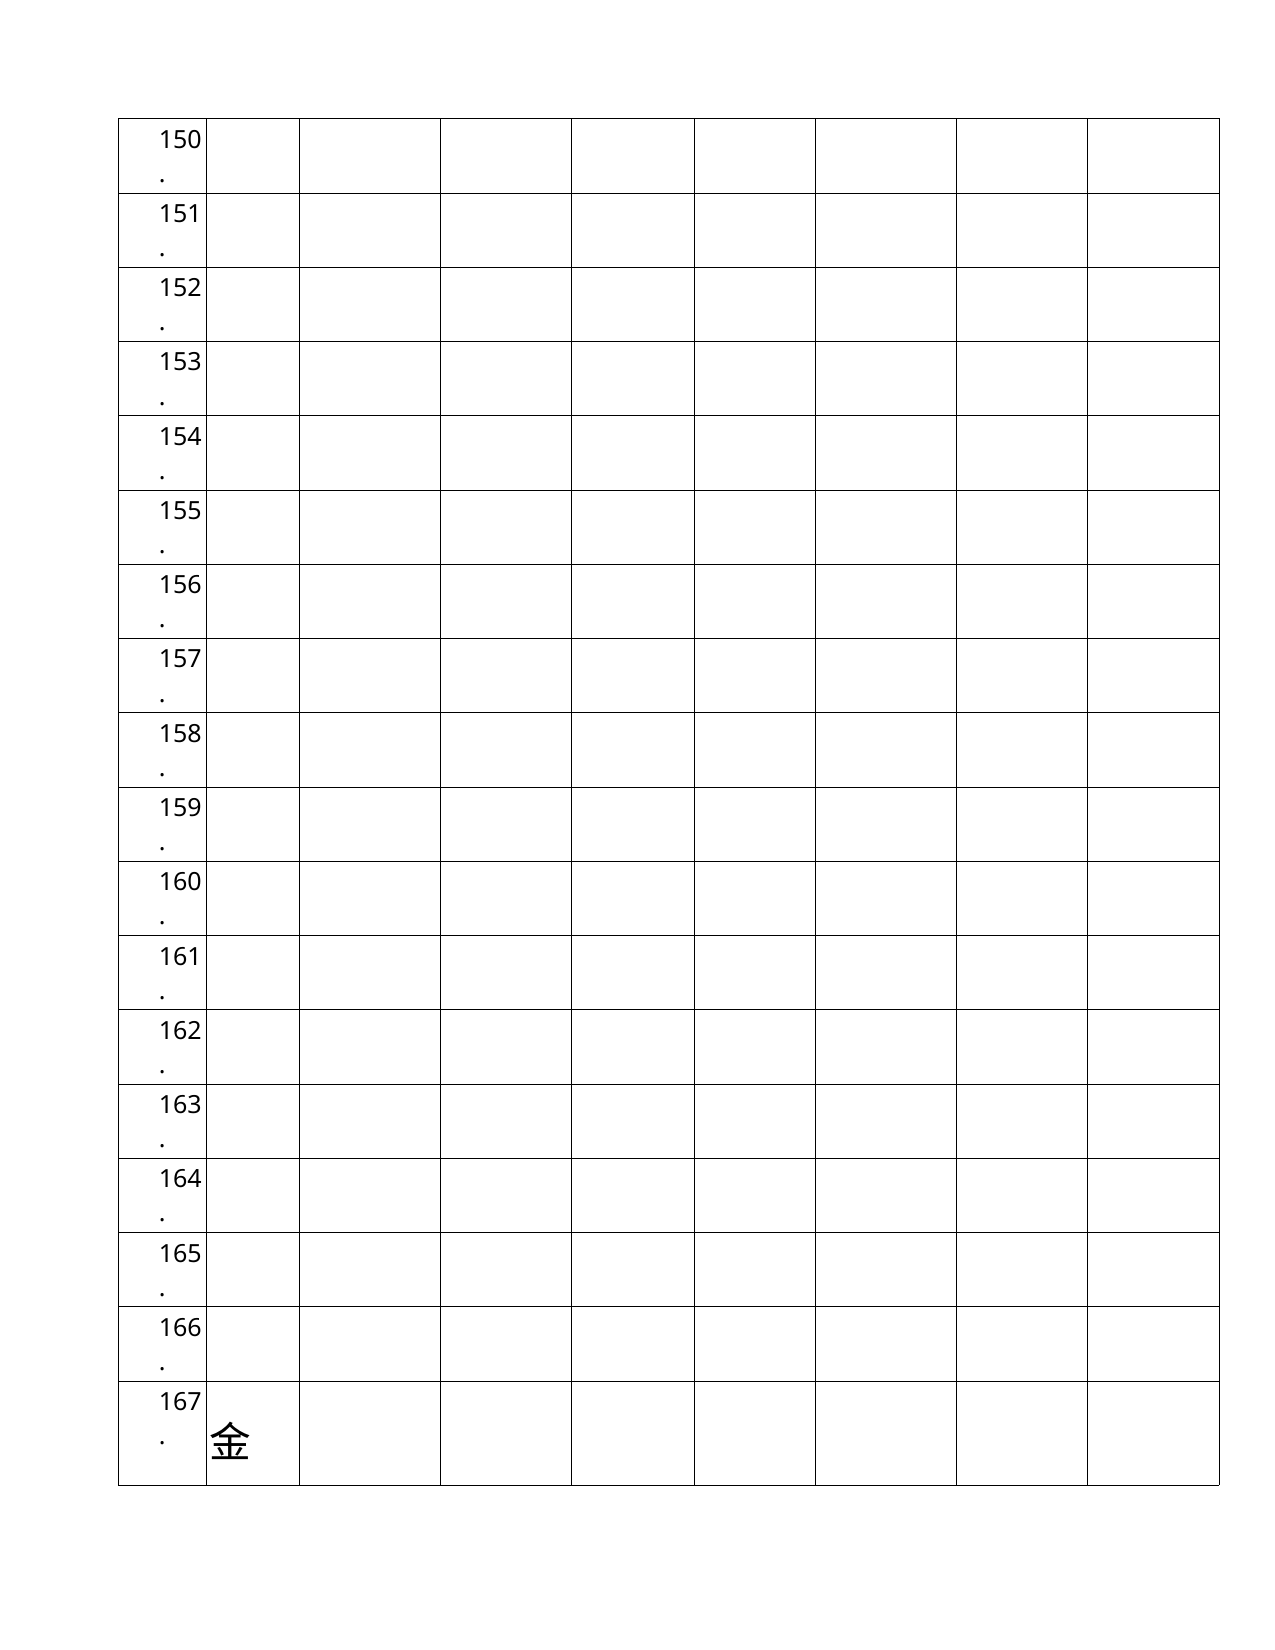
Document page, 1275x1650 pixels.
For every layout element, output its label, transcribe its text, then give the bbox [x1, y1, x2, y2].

table_cell [119, 1233, 206, 1306]
table_cell [441, 119, 571, 192]
table_cell [572, 1010, 694, 1084]
table_cell [119, 788, 206, 861]
table_cell [119, 936, 206, 1009]
table_cell [300, 713, 440, 787]
table_cell [300, 1307, 440, 1381]
table_cell [957, 565, 1087, 638]
table_cell [1088, 788, 1219, 861]
table_cell [695, 788, 815, 861]
table_cell [695, 713, 815, 787]
table_cell [207, 639, 299, 712]
table_cell [957, 491, 1087, 564]
table_cell [957, 1010, 1087, 1084]
table_cell [957, 416, 1087, 489]
table_cell [441, 788, 571, 861]
table_cell [957, 119, 1087, 192]
table_cell [119, 1085, 206, 1158]
table_cell [441, 1307, 571, 1381]
table_cell [207, 1010, 299, 1084]
table_cell [695, 1010, 815, 1084]
table_cell [816, 491, 956, 564]
table_cell [300, 194, 440, 267]
table_cell [300, 491, 440, 564]
table_cell [119, 565, 206, 638]
table_cell [957, 194, 1087, 267]
table_cell [207, 268, 299, 341]
table_cell [1088, 194, 1219, 267]
table_cell [1088, 268, 1219, 341]
table_cell [957, 788, 1087, 861]
table_cell [816, 565, 956, 638]
table_cell [572, 1159, 694, 1232]
table_cell [119, 713, 206, 787]
table_cell [441, 713, 571, 787]
table_cell [441, 1085, 571, 1158]
table_cell [207, 862, 299, 935]
table_cell [695, 491, 815, 564]
table_cell [207, 565, 299, 638]
table_cell [300, 1085, 440, 1158]
table_cell [441, 936, 571, 1009]
table_cell [957, 1159, 1087, 1232]
table_cell [816, 1010, 956, 1084]
table_cell [572, 119, 694, 192]
table_cell [957, 1085, 1087, 1158]
table_cell [119, 194, 206, 267]
table_cell [816, 194, 956, 267]
table_cell [572, 1233, 694, 1306]
table_cell [441, 565, 571, 638]
table_cell [816, 1233, 956, 1306]
table_cell [572, 1382, 694, 1485]
table_cell [300, 119, 440, 192]
table_cell [441, 342, 571, 415]
table_cell [957, 342, 1087, 415]
table_cell [816, 1382, 956, 1485]
table_cell [300, 936, 440, 1009]
table_cell [441, 416, 571, 489]
table_cell [441, 862, 571, 935]
table_cell [119, 1159, 206, 1232]
table_cell [207, 788, 299, 861]
table_cell [572, 788, 694, 861]
table_cell [300, 1233, 440, 1306]
table_cell [572, 416, 694, 489]
table_cell [119, 119, 206, 192]
table_cell [572, 194, 694, 267]
table_cell [816, 639, 956, 712]
table_cell [1088, 1159, 1219, 1232]
table_cell [572, 1307, 694, 1381]
table_cell [441, 194, 571, 267]
table_cell [572, 862, 694, 935]
table_cell [695, 1307, 815, 1381]
table_cell [119, 1010, 206, 1084]
table_cell [816, 936, 956, 1009]
table_cell [1088, 1085, 1219, 1158]
table_cell [695, 194, 815, 267]
table_cell [572, 936, 694, 1009]
table_cell [300, 1010, 440, 1084]
table_cell [572, 713, 694, 787]
table_cell [816, 1307, 956, 1381]
table_cell [441, 491, 571, 564]
table_cell [1088, 1010, 1219, 1084]
table_cell [816, 1159, 956, 1232]
table_cell [300, 862, 440, 935]
table_cell [1088, 1233, 1219, 1306]
table_cell [1088, 416, 1219, 489]
table_cell [1088, 936, 1219, 1009]
table_cell [207, 1085, 299, 1158]
table_cell [207, 342, 299, 415]
table_cell [300, 1382, 440, 1485]
table_cell [441, 1159, 571, 1232]
table_cell [957, 268, 1087, 341]
table_cell [119, 639, 206, 712]
table_cell [572, 268, 694, 341]
table_cell [300, 1159, 440, 1232]
table_cell [957, 1382, 1087, 1485]
table_cell [695, 639, 815, 712]
table_cell [816, 1085, 956, 1158]
table_cell [1088, 1307, 1219, 1381]
table_cell [816, 268, 956, 341]
table_cell [957, 639, 1087, 712]
table_cell [572, 1085, 694, 1158]
table_cell [119, 862, 206, 935]
table_cell [695, 119, 815, 192]
table_cell [119, 416, 206, 489]
table_cell [119, 1382, 206, 1485]
table_cell [816, 342, 956, 415]
table_cell [207, 491, 299, 564]
table_cell [1088, 342, 1219, 415]
table_cell [207, 416, 299, 489]
table_cell [441, 1010, 571, 1084]
table_cell [957, 1233, 1087, 1306]
table_cell [207, 713, 299, 787]
table_cell [957, 862, 1087, 935]
table_cell [1088, 713, 1219, 787]
table_cell [957, 936, 1087, 1009]
table_cell [572, 639, 694, 712]
table_cell [695, 342, 815, 415]
table_cell [816, 862, 956, 935]
table_cell [441, 1233, 571, 1306]
table_cell [207, 119, 299, 192]
table_cell [1088, 565, 1219, 638]
table_cell [300, 416, 440, 489]
table_cell [695, 565, 815, 638]
table_cell [572, 565, 694, 638]
table_cell [207, 936, 299, 1009]
table_cell [695, 936, 815, 1009]
table_cell [207, 1159, 299, 1232]
table_cell [300, 342, 440, 415]
table_cell 金 [207, 1382, 299, 1485]
table_cell [441, 639, 571, 712]
table_cell [207, 1233, 299, 1306]
table_cell [695, 862, 815, 935]
table_cell [1088, 1382, 1219, 1485]
table_cell [816, 713, 956, 787]
table_cell [695, 1382, 815, 1485]
table_cell [300, 639, 440, 712]
table_cell [695, 1159, 815, 1232]
table_cell [119, 491, 206, 564]
table_cell [1088, 119, 1219, 192]
table_cell [441, 1382, 571, 1485]
table_cell [1088, 491, 1219, 564]
table_cell [300, 565, 440, 638]
table_cell [119, 268, 206, 341]
table_cell [816, 416, 956, 489]
table_cell [816, 788, 956, 861]
table_cell [957, 1307, 1087, 1381]
table_cell [441, 268, 571, 341]
table_cell [695, 416, 815, 489]
table_cell [572, 491, 694, 564]
table_cell [1088, 639, 1219, 712]
table_cell [1088, 862, 1219, 935]
table_cell [207, 1307, 299, 1381]
table_cell [119, 342, 206, 415]
table_cell [695, 268, 815, 341]
table_cell [572, 342, 694, 415]
table_cell [816, 119, 956, 192]
table_cell [207, 194, 299, 267]
table_cell [300, 788, 440, 861]
table_cell [300, 268, 440, 341]
table_cell [119, 1307, 206, 1381]
table_cell [957, 713, 1087, 787]
table_cell [695, 1233, 815, 1306]
table_cell [695, 1085, 815, 1158]
